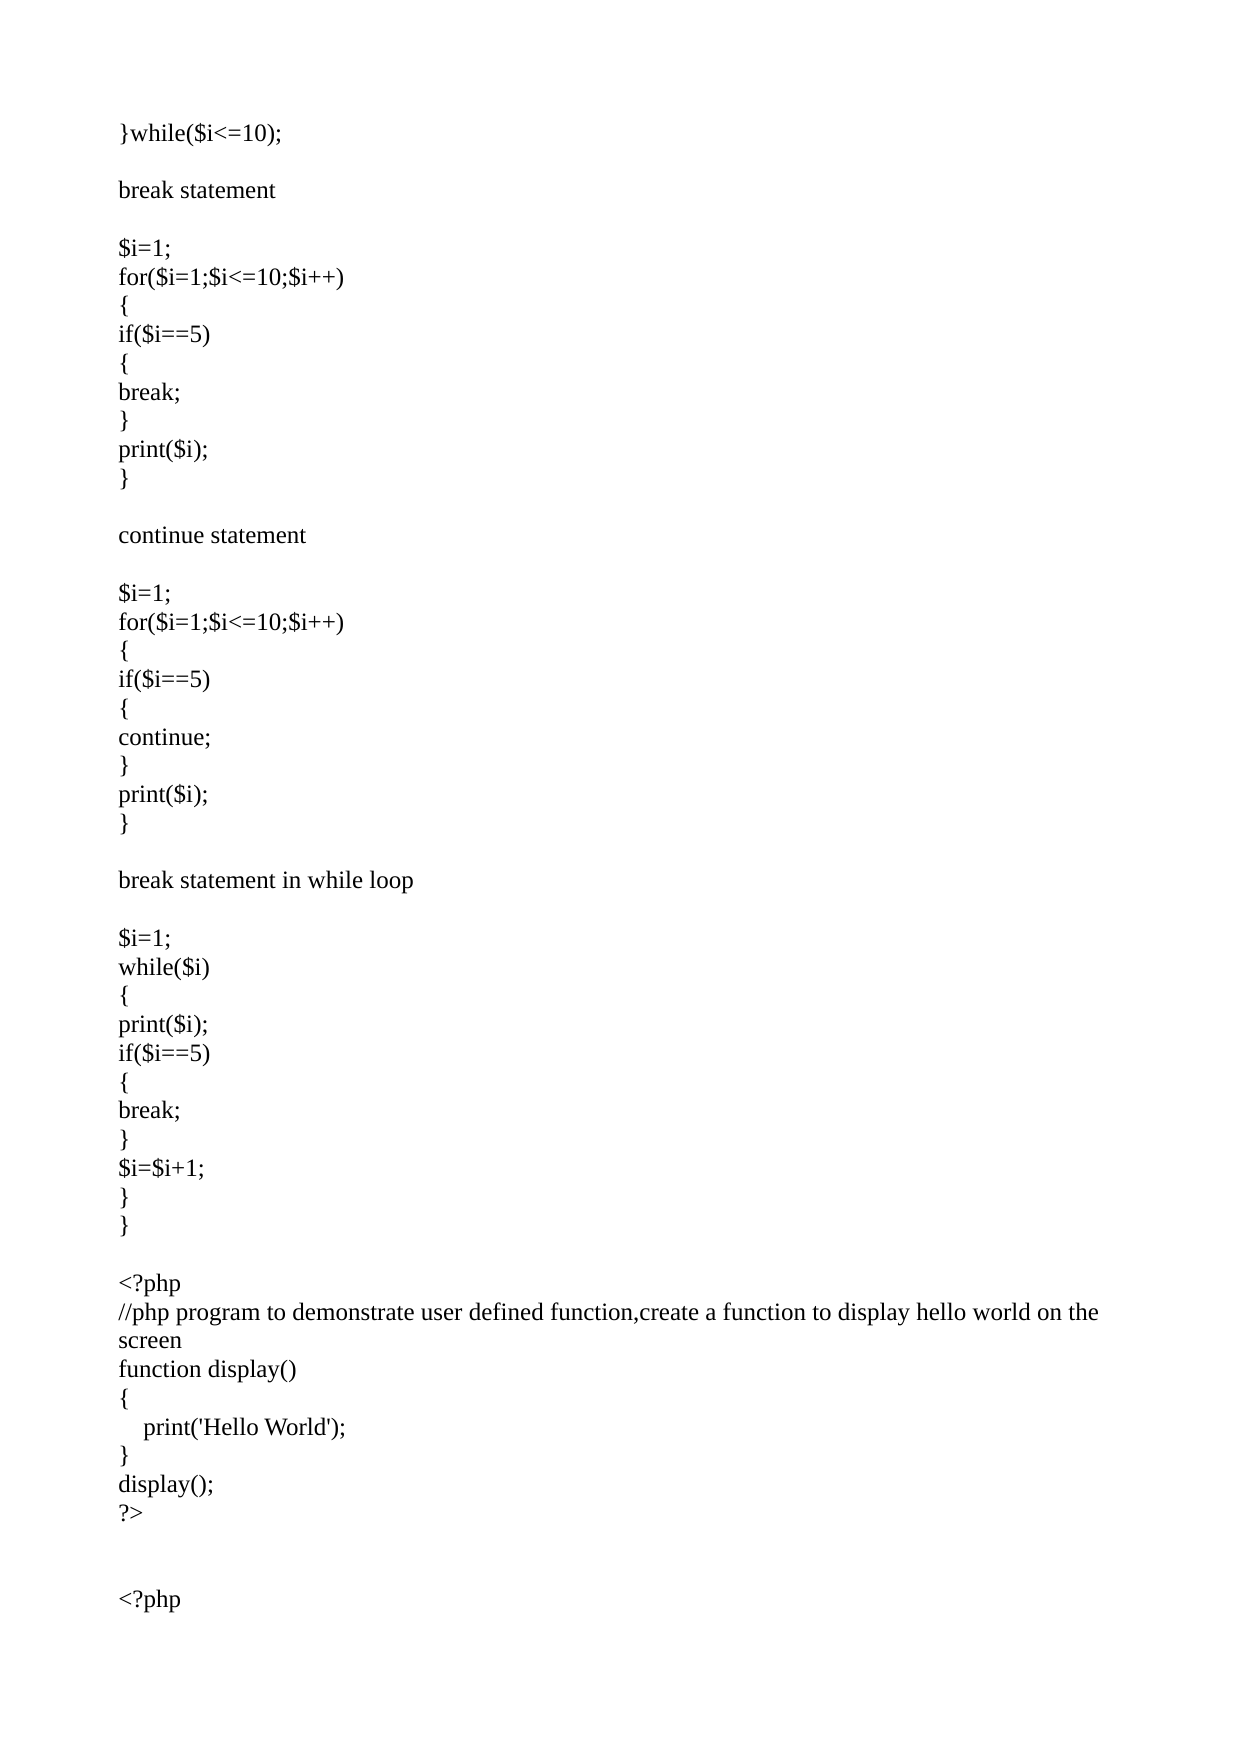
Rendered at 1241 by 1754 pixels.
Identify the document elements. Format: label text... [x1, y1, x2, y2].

text { [118, 693, 1122, 722]
text { [118, 291, 1122, 319]
text } [118, 1211, 1122, 1239]
text function display() [118, 1354, 1122, 1383]
text break statement [118, 176, 1122, 204]
text ?> [118, 1498, 1122, 1527]
text if($i==5) [118, 1038, 1122, 1067]
text break statement in while loop [118, 866, 1122, 894]
text for($i=1;$i<=10;$i++) [118, 262, 1122, 291]
text } [118, 406, 1122, 434]
text { [118, 1067, 1122, 1096]
text } [118, 1441, 1122, 1469]
text } [118, 1124, 1122, 1153]
text if($i==5) [118, 664, 1122, 693]
text $i=1; [118, 923, 1122, 952]
text //php program to demonstrate user defined function,create a function to display hello world on the screen [118, 1297, 1122, 1354]
text <?php [118, 1268, 1122, 1297]
text $i=$i+1; [118, 1153, 1122, 1182]
text print($i); [118, 434, 1122, 463]
text }while($i<=10); [118, 118, 1122, 147]
text <?php [118, 1584, 1122, 1613]
text { [118, 1383, 1122, 1412]
text } [118, 808, 1122, 837]
text print($i); [118, 779, 1122, 808]
text break; [118, 1096, 1122, 1124]
text if($i==5) [118, 319, 1122, 348]
text print($i); [118, 1009, 1122, 1038]
text $i=1; [118, 233, 1122, 262]
text { [118, 348, 1122, 377]
text print('Hello World'); [118, 1412, 1122, 1441]
text continue; [118, 722, 1122, 751]
text } [118, 751, 1122, 779]
text { [118, 981, 1122, 1009]
text break; [118, 377, 1122, 406]
text $i=1; [118, 578, 1122, 607]
text display(); [118, 1469, 1122, 1498]
text } [118, 463, 1122, 492]
text continue statement [118, 521, 1122, 549]
text for($i=1;$i<=10;$i++) [118, 607, 1122, 636]
text while($i) [118, 952, 1122, 981]
text { [118, 636, 1122, 664]
text } [118, 1182, 1122, 1211]
